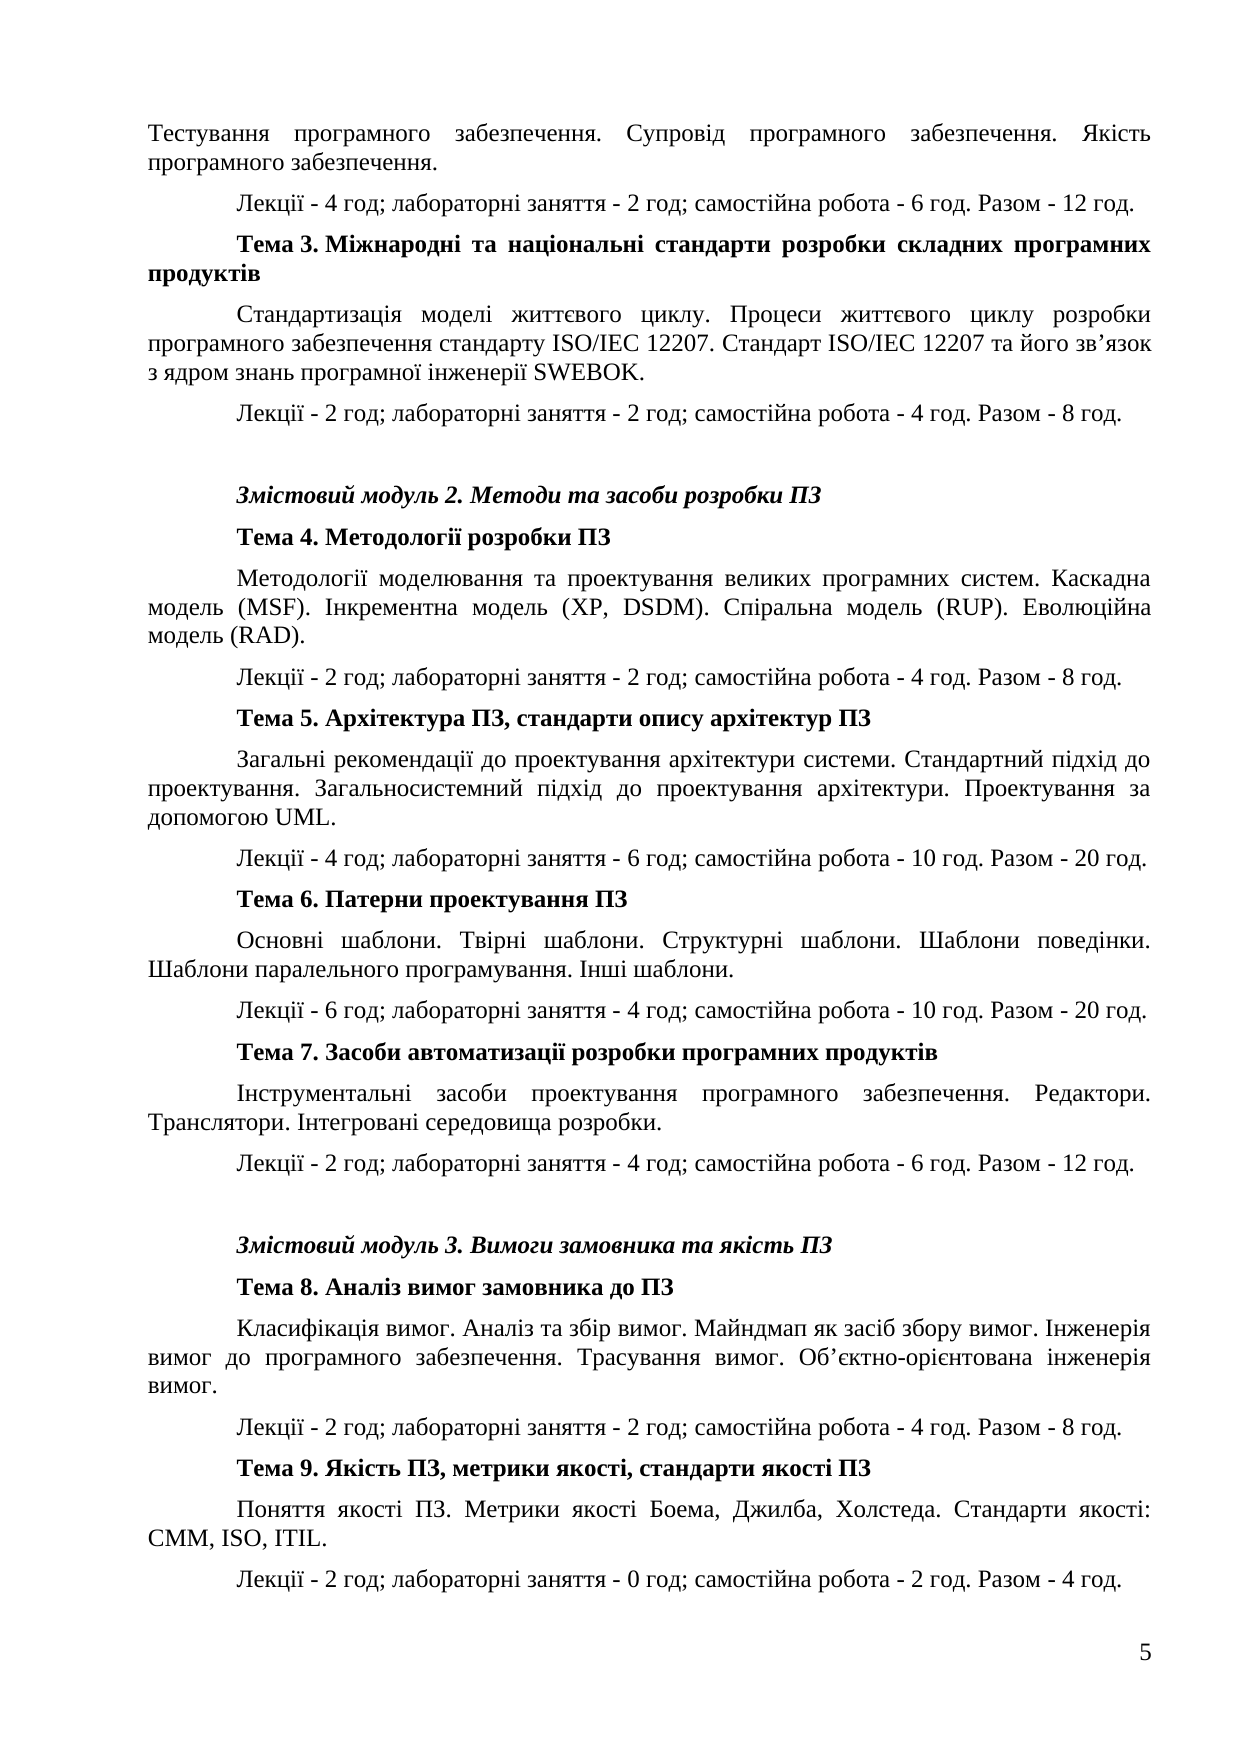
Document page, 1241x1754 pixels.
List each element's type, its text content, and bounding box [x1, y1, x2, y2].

text Лекції - 2 год; лабораторні заняття - 2 год; самостійна робота - 4 год. Разом - 8 год. [148, 1412, 1152, 1441]
text Тема 6. Патерни проектування ПЗ [236, 884, 1152, 913]
text Загальні рекомендації до проектування архітектури системи. Стандартний підхід до проектування. Загальносистемний підхід до проектування архітектури. Проектування за допомогою UML. [148, 744, 1152, 831]
text Тема 8. Аналіз вимог замовника до ПЗ [236, 1272, 1152, 1301]
text Поняття якості ПЗ. Метрики якості Боема, Джилба, Холстеда. Стандарти якості: CMM, ISO, ITIL. [148, 1494, 1152, 1552]
text Стандартизація моделі життєвого циклу. Процеси життєвого циклу розробки програмного забезпечення стандарту ISO/ІЕС 12207. Стандарт ISO/IEC 12207 та його зв’язок з ядром знань програмної інженерії SWEBOK. [148, 299, 1152, 386]
text Лекції - 4 год; лабораторні заняття - 2 год; самостійна робота - 6 год. Разом - 12 год. [148, 188, 1152, 217]
text Тема 4. Методології розробки ПЗ [236, 522, 1152, 551]
text Лекції - 6 год; лабораторні заняття - 4 год; самостійна робота - 10 год. Разом - 20 год. [148, 996, 1152, 1024]
text Тема 7. Засоби автоматизації розробки програмних продуктів [236, 1037, 1152, 1066]
text Класифікація вимог. Аналіз та збір вимог. Майндмап як засіб збору вимог. Інженерія вимог до програмного забезпечення. Трасування вимог. Об’єктно-орієнтована інженерія вимог. [148, 1313, 1152, 1399]
text Основні шаблони. Твірні шаблони. Структурні шаблони. Шаблони поведінки. Шаблони паралельного програмування. Інші шаблони. [148, 926, 1152, 983]
text Тема 3. Міжнародні та національні стандарти розробки складних програмних продуктів [148, 229, 1152, 287]
text Змістовий модуль 3. Вимоги замовника та якість ПЗ [148, 1231, 1152, 1259]
text Тема 9. Якість ПЗ, метрики якості, стандарти якості ПЗ [236, 1453, 1152, 1482]
text Лекції - 2 год; лабораторні заняття - 2 год; самостійна робота - 4 год. Разом - 8 год. [148, 398, 1152, 427]
text Лекції - 2 год; лабораторні заняття - 2 год; самостійна робота - 4 год. Разом - 8 год. [148, 662, 1152, 691]
text Змістовий модуль 2. Методи та засоби розробки ПЗ [148, 481, 1152, 509]
text Тестування програмного забезпечення. Супровід програмного забезпечення. Якість програмного забезпечення. [148, 118, 1152, 176]
text Лекції - 4 год; лабораторні заняття - 6 год; самостійна робота - 10 год. Разом - 20 год. [148, 843, 1152, 872]
text Тема 5. Архітектура ПЗ, стандарти опису архітектур ПЗ [148, 703, 1152, 732]
text Лекції - 2 год; лабораторні заняття - 4 год; самостійна робота - 6 год. Разом - 12 год. [148, 1148, 1152, 1177]
text Лекції - 2 год; лабораторні заняття - 0 год; самостійна робота - 2 год. Разом - 4 год. [148, 1564, 1152, 1593]
text Інструментальні засоби проектування програмного забезпечення. Редактори. Транслятори. Інтегровані середовища розробки. [148, 1078, 1152, 1136]
text Методології моделювання та проектування великих програмних систем. Каскадна модель (MSF). Інкрементна модель (ХР, DSDM). Спіральна модель (RUP). Еволюційна модель (RAD). [148, 563, 1152, 649]
